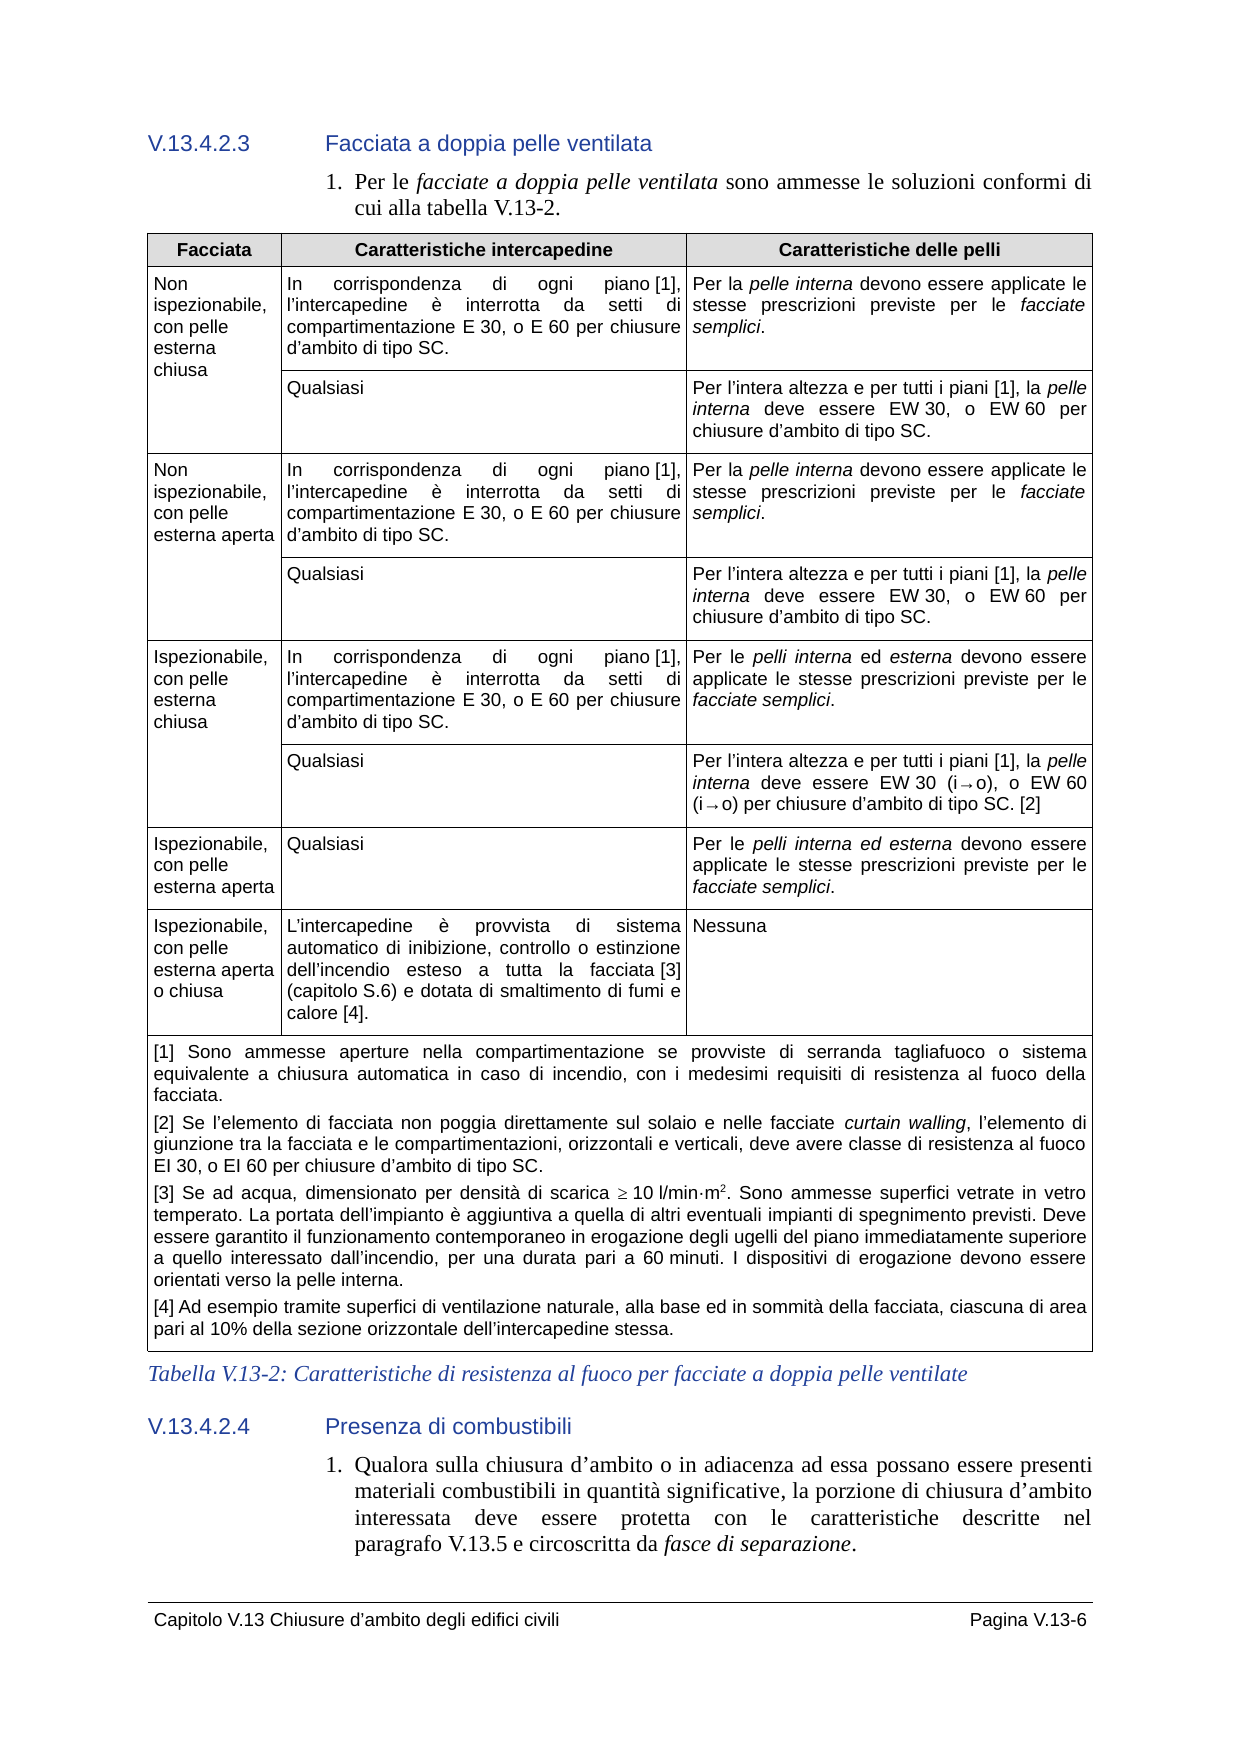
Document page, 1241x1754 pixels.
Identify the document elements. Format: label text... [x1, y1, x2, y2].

table_cell Qualsiasi [282, 828, 686, 909]
table_cell Per le pelli interna ed esterna devono essere applicate le stesse prescrizioni previste per le facciate semplici. [687, 828, 1092, 909]
table_cell Per l’intera altezza e per tutti i piani [1], la pelle interna deve essere EW 30 (i→o), o EW 60 (i→o) per chiusure d’ambito di tipo SC. [2] [687, 745, 1092, 826]
table_cell In corrispondenza di ogni piano [1], l’intercapedine è interrotta da setti di compartimentazione E 30, o E 60 per chiusure d’ambito di tipo SC. [282, 454, 686, 557]
table_cell In corrispondenza di ogni piano [1], l’intercapedine è interrotta da setti di compartimentazione E 30, o E 60 per chiusure d’ambito di tipo SC. [282, 641, 686, 744]
table_cell Per la pelle interna devono essere applicate le stesse prescrizioni previste per le facciate semplici. [687, 454, 1092, 557]
subtitle Presenza di combustibili [148, 1413, 1093, 1439]
table_cell Per le pelli interna ed esterna devono essere applicate le stesse prescrizioni previste per le facciate semplici. [687, 641, 1092, 744]
table_header Caratteristiche intercapedine [282, 234, 686, 266]
list Per le facciate a doppia pelle ventilata sono ammesse le soluzioni conformi di cui alla tabella V.13-2. [342, 168, 1093, 221]
table_cell Per l’intera altezza e per tutti i piani [1], la pelle interna deve essere EW 30, o EW 60 per chiusure d’ambito di tipo SC. [687, 371, 1092, 453]
table_cell Non ispezionabile, con pelle esterna chiusa [148, 267, 281, 453]
subtitle Facciata a doppia pelle ventilata [148, 130, 1093, 156]
text Tabella V.13-2: Caratteristiche di resistenza al fuoco per facciate a doppia pelle ventilate [148, 1360, 1093, 1387]
table_cell L’intercapedine è provvista di sistema automatico di inibizione, controllo o estinzione dell’incendio esteso a tutta la facciata [3] (capitolo S.6) e dotata di smaltimento di fumi e calore [4]. [282, 910, 686, 1035]
table_cell In corrispondenza di ogni piano [1], l’intercapedine è interrotta da setti di compartimentazione E 30, o E 60 per chiusure d’ambito di tipo SC. [282, 267, 686, 370]
table_cell Ispezionabile, con pelle esterna aperta [148, 828, 281, 909]
table_cell Qualsiasi [282, 558, 686, 639]
table_cell Nessuna [687, 910, 1092, 1035]
table_cell Qualsiasi [282, 745, 686, 826]
table_cell Ispezionabile, con pelle esterna chiusa [148, 641, 281, 826]
table_cell Per l’intera altezza e per tutti i piani [1], la pelle interna deve essere EW 30, o EW 60 per chiusure d’ambito di tipo SC. [687, 558, 1092, 639]
table_cell Ispezionabile, con pelle esterna aperta o chiusa [148, 910, 281, 1035]
table_header Facciata [148, 234, 281, 266]
table_cell Per la pelle interna devono essere applicate le stesse prescrizioni previste per le facciate semplici. [687, 267, 1092, 370]
list Qualora sulla chiusura d’ambito o in adiacenza ad essa possano essere presenti materiali combustibili in quantità significative, la porzione di chiusura d’ambito interessata deve essere protetta con le caratteristiche descritte nel paragrafo V.13.5 e circoscritta da fasce di separazione. [342, 1451, 1093, 1557]
table_cell [1] Sono ammesse aperture nella compartimentazione se provviste di serranda tagliafuoco o sistema equivalente a chiusura automatica in caso di incendio, con i medesimi requisiti di resistenza al fuoco della facciata. [2] Se l’elemento di facciata non poggia direttamente sul solaio e nelle facciate curtain walling, l’elemento di giunzione tra la facciata e le compartimentazioni, orizzontali e verticali, deve avere classe di resistenza al fuoco EI 30, o EI 60 per chiusure d’ambito di tipo SC. [3] Se ad acqua, dimensionato per densità di scarica ≥ 10 l/min·m2. Sono ammesse superfici vetrate in vetro temperato. La portata dell’impianto è aggiuntiva a quella di altri eventuali impianti di spegnimento previsti. Deve essere garantito il funzionamento contemporaneo in erogazione degli ugelli del piano immediatamente superiore a quello interessato dall’incendio, per una durata pari a 60 minuti. I dispositivi di erogazione devono essere orientati verso la pelle interna. [4] Ad esempio tramite superfici di ventilazione naturale, alla base ed in sommità della facciata, ciascuna di area pari al 10% della sezione orizzontale dell’intercapedine stessa. [148, 1036, 1092, 1351]
table_cell Non ispezionabile, con pelle esterna aperta [148, 454, 281, 639]
table_cell Qualsiasi [282, 371, 686, 453]
table_header Caratteristiche delle pelli [687, 234, 1092, 266]
